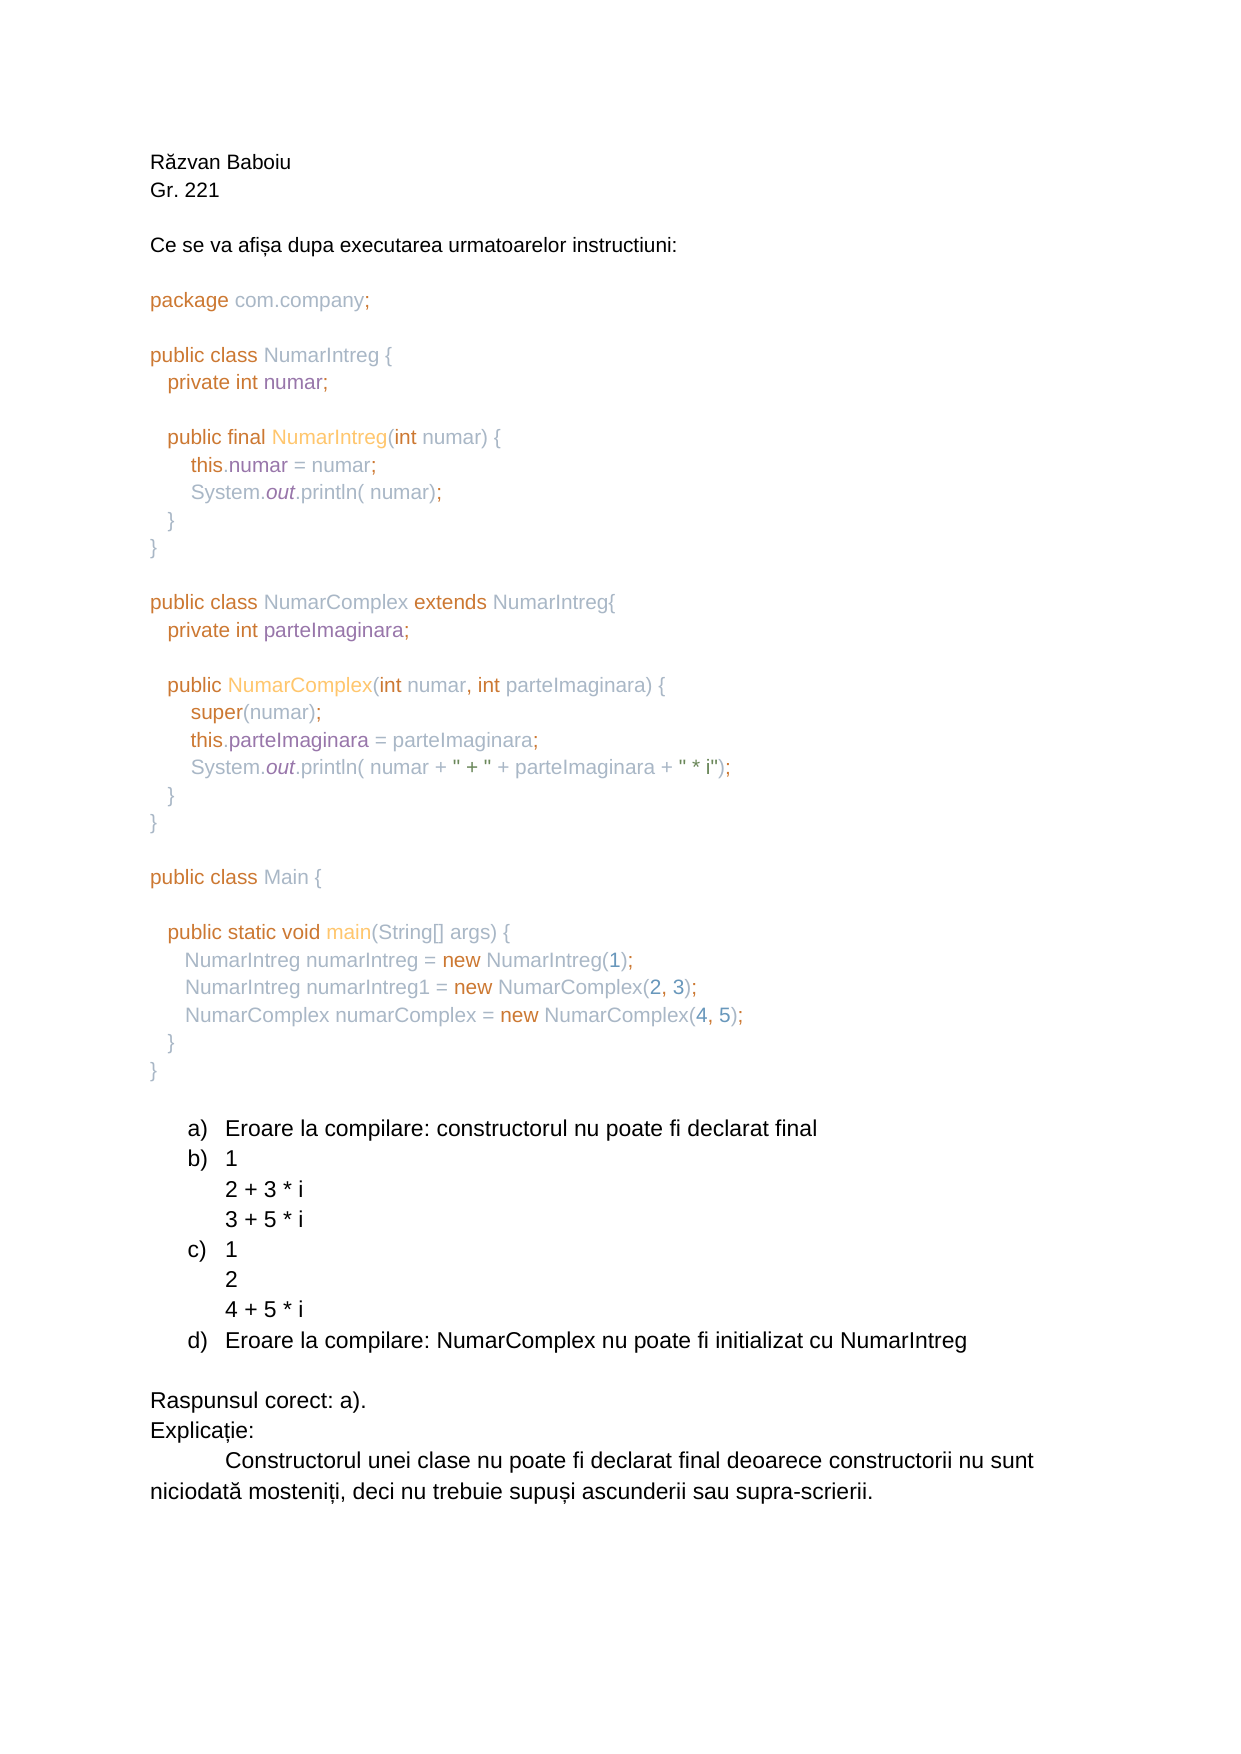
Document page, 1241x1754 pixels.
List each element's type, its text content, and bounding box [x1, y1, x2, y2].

text Explicație: [150, 1417, 1090, 1444]
list 1 [187, 1145, 1090, 1172]
text Răzvan Baboiu [150, 150, 1090, 174]
list Eroare la compilare: constructorul nu poate fi declarat final [187, 1115, 1090, 1142]
text 3 + 5 * i [225, 1206, 1090, 1232]
text } [150, 782, 1090, 806]
text 4 + 5 * i [225, 1296, 1090, 1323]
text 2 + 3 * i [225, 1176, 1090, 1202]
text this.parteImaginara = parteImaginara; [150, 727, 1090, 751]
text } [150, 1057, 1090, 1081]
text NumarIntreg numarIntreg = new NumarIntreg(1); [150, 947, 1090, 971]
text public static void main(String[] args) { [150, 920, 1090, 944]
text Ce se va afișa dupa executarea urmatoarelor instructiuni: [150, 232, 1090, 256]
text } [150, 1030, 1090, 1054]
text private int parteImaginara; [150, 617, 1090, 641]
text Raspunsul corect: a). [150, 1387, 1090, 1413]
text private int numar; [150, 370, 1090, 394]
text } [150, 507, 1090, 531]
text Gr. 221 [150, 177, 1090, 201]
text super(numar); [150, 700, 1090, 724]
text Constructorul unei clase nu poate fi declarat final deoarece constructorii nu sunt niciodată mosteniți, deci nu trebuie supuși ascunderii sau supra-scrierii. [150, 1447, 1090, 1504]
text public NumarComplex(int numar, int parteImaginara) { [150, 672, 1090, 696]
text } [150, 810, 1090, 834]
text public class NumarComplex extends NumarIntreg{ [150, 590, 1090, 614]
text public class Main { [150, 865, 1090, 889]
text this.numar = numar; [150, 452, 1090, 476]
text 2 [225, 1266, 1090, 1293]
text package com.company; [150, 287, 1090, 311]
text public final NumarIntreg(int numar) { [150, 425, 1090, 449]
text System.out.println( numar + " + " + parteImaginara + " * i"); [150, 755, 1090, 779]
text NumarComplex numarComplex = new NumarComplex(4, 5); [150, 1002, 1090, 1026]
text public class NumarIntreg { [150, 342, 1090, 366]
text System.out.println( numar); [150, 480, 1090, 504]
list Eroare la compilare: NumarComplex nu poate fi initializat cu NumarIntreg [187, 1327, 1090, 1353]
text } [150, 535, 1090, 559]
list 1 [187, 1236, 1090, 1262]
text NumarIntreg numarIntreg1 = new NumarComplex(2, 3); [150, 975, 1090, 999]
